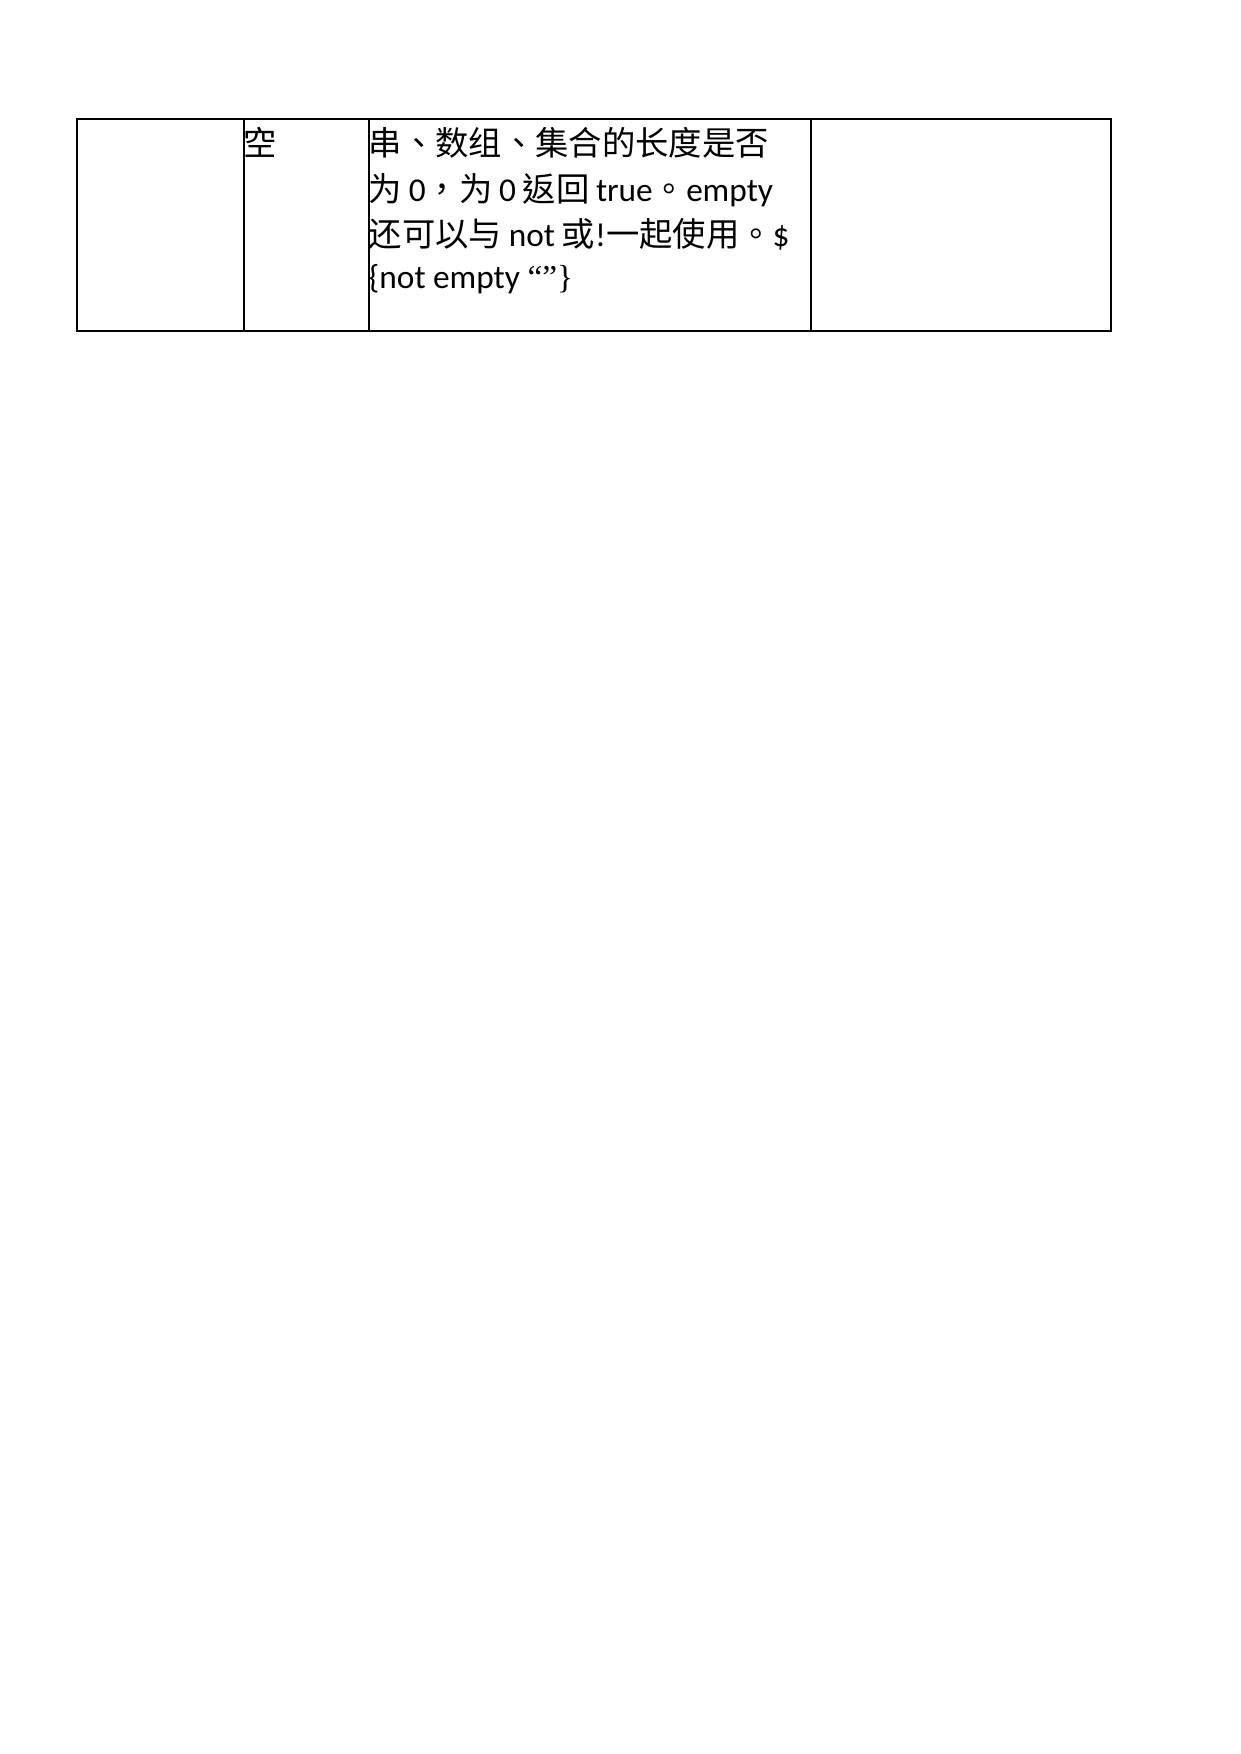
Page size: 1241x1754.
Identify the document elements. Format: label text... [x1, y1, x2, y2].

table_cell [78, 120, 243, 329]
table_cell [812, 120, 1110, 329]
table_cell 串、数组、集合的长度是否为0，为0返回true。empty还可以与not或!一起使用。${not empty “”} [370, 120, 810, 329]
table_cell 空 [245, 120, 368, 329]
